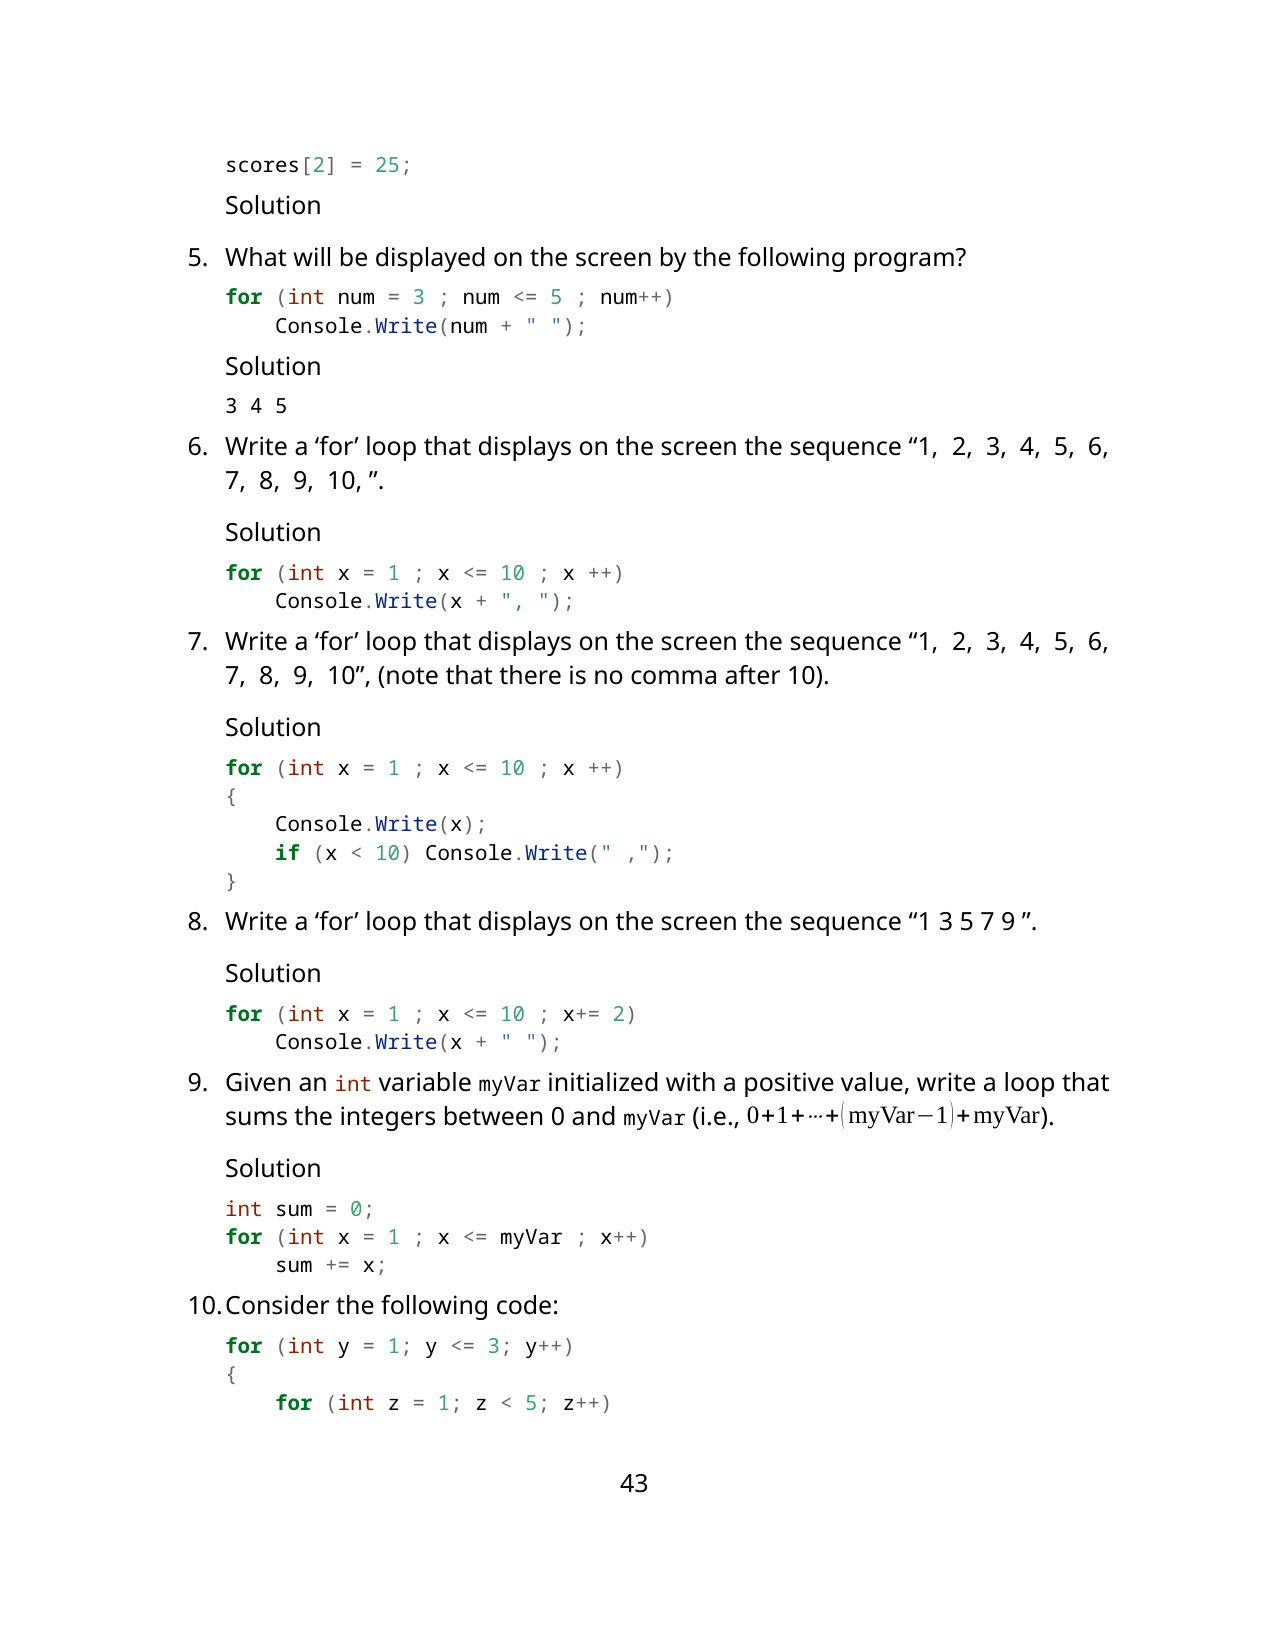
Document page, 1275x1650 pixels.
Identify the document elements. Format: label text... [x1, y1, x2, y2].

list Solution [187, 187, 1125, 221]
list for (int num = 3 ; num <= 5 ; num++) [187, 282, 1125, 311]
list for (int z = 1; z < 5; z++) [187, 1388, 1125, 1416]
list Consider the following code: [187, 1288, 1125, 1322]
list Given an int variable myVar initialized with a positive value, write a loop that sums the integers between 0 and myVar (i.e., ). [187, 1064, 1125, 1133]
list for (int x = 1 ; x <= myVar ; x++) [187, 1222, 1125, 1251]
list sum += x; [187, 1251, 1125, 1279]
list for (int x = 1 ; x <= 10 ; x+= 2) [187, 999, 1125, 1027]
list if (x < 10) Console.Write(" ,"); [187, 838, 1125, 866]
list int sum = 0; [187, 1194, 1125, 1222]
list Solution [187, 515, 1125, 549]
list for (int x = 1 ; x <= 10 ; x ++) [187, 558, 1125, 586]
list { [187, 781, 1125, 809]
list Solution [187, 348, 1125, 382]
list } [187, 866, 1125, 895]
list for (int x = 1 ; x <= 10 ; x ++) [187, 753, 1125, 781]
list Console.Write(num + " "); [187, 311, 1125, 339]
list What will be displayed on the screen by the following program? [187, 239, 1125, 273]
list Console.Write(x + " "); [187, 1027, 1125, 1056]
list 3 4 5 [187, 391, 1125, 420]
list Write a ‘for’ loop that displays on the screen the sequence “1, 2, 3, 4, 5, 6, 7, 8, 9, 10, ”. [187, 429, 1125, 497]
list Console.Write(x + ", "); [187, 586, 1125, 614]
list Write a ‘for’ loop that displays on the screen the sequence “1, 2, 3, 4, 5, 6, 7, 8, 9, 10”, (note that there is no comma after 10). [187, 623, 1125, 692]
list for (int y = 1; y <= 3; y++) [187, 1331, 1125, 1359]
list Console.Write(x); [187, 809, 1125, 838]
list scores[2] = 25; [187, 150, 1125, 178]
list { [187, 1359, 1125, 1388]
list Solution [187, 956, 1125, 990]
list Write a ‘for’ loop that displays on the screen the sequence “1 3 5 7 9 ”. [187, 904, 1125, 938]
list Solution [187, 1151, 1125, 1185]
list Solution [187, 709, 1125, 744]
